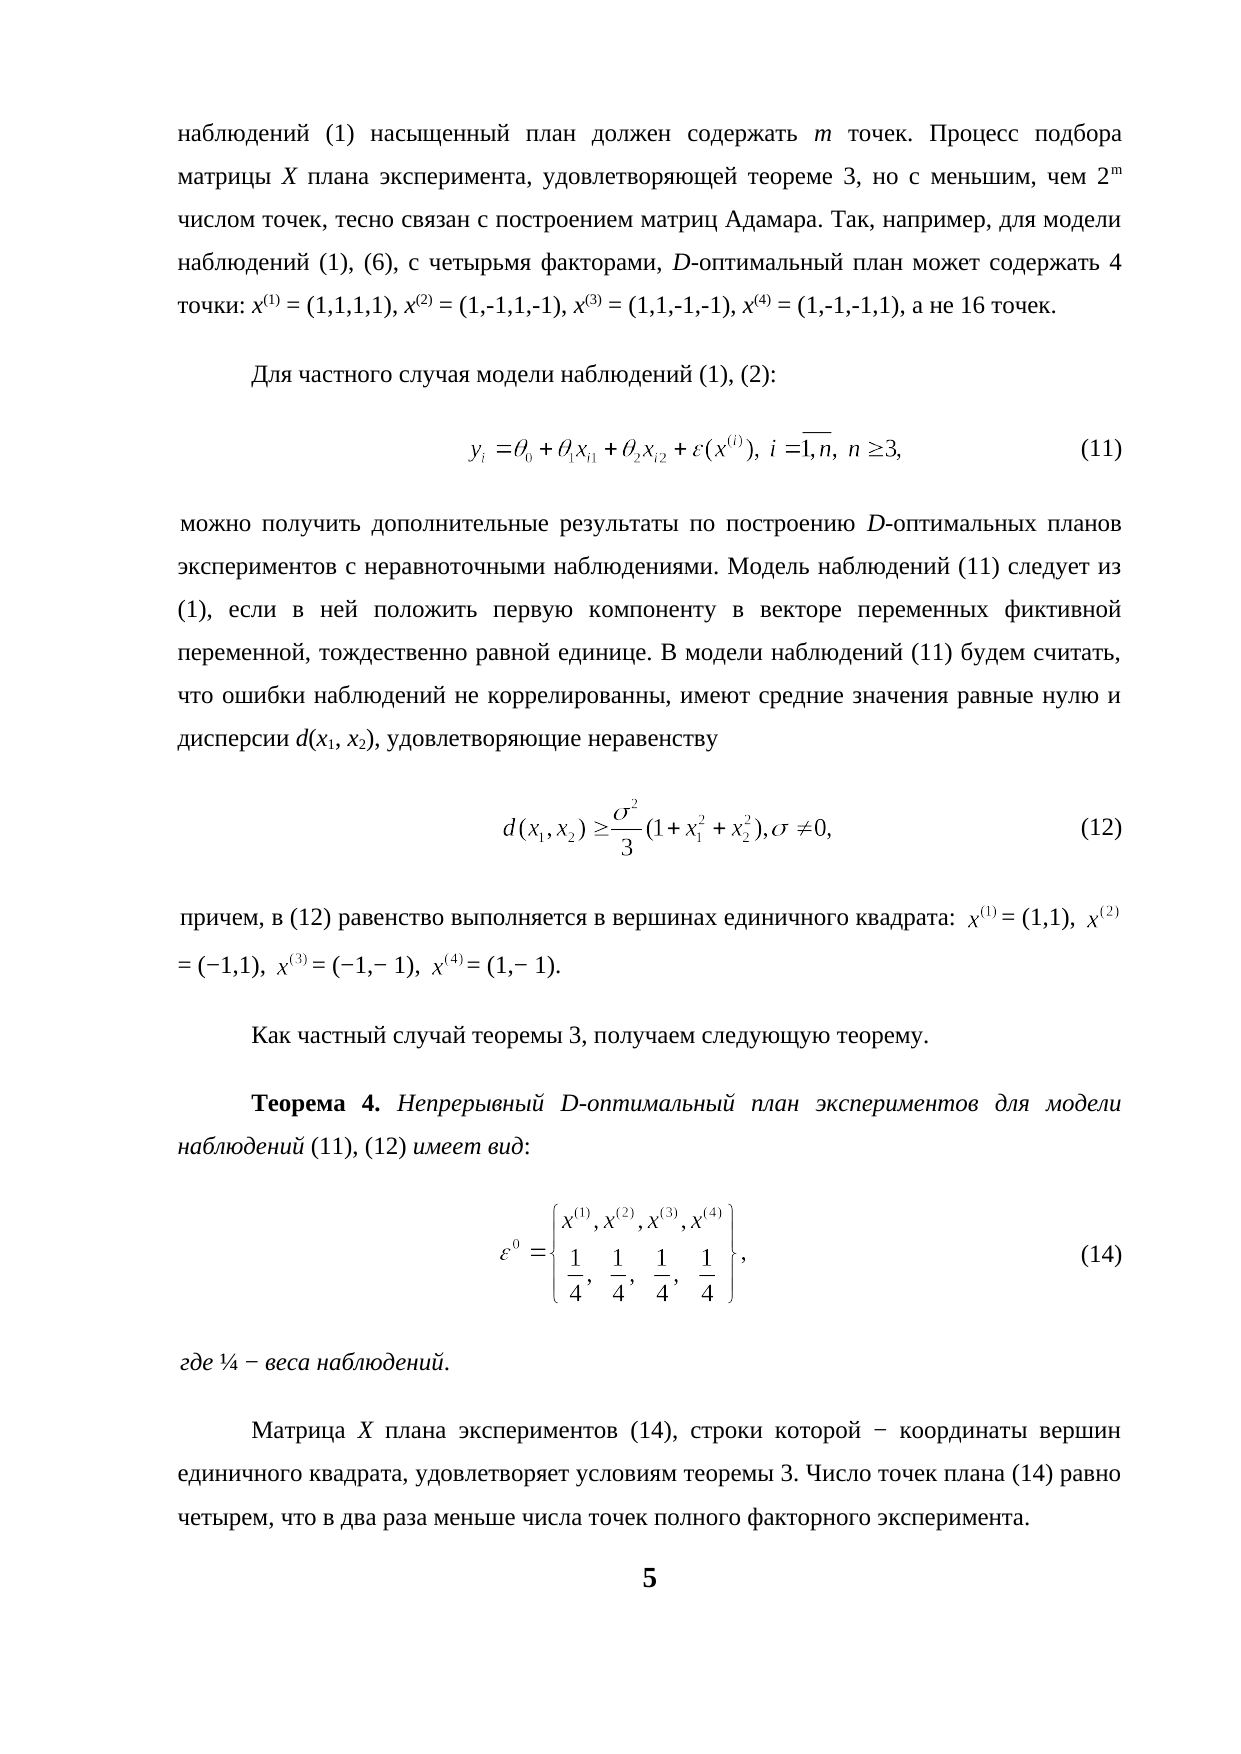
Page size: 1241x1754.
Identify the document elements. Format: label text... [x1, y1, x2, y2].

text наблюдений (1) насыщенный план должен содержать m точек. Процесс подбора матрицы X плана эксперимента, удовлетворяющей теореме 3, но с меньшим, чем 2m числом точек, тесно связан с построением матриц Адамара. Так, например, для модели наблюдений (1), (6), с четырьмя факторами, D-оптимальный план может содержать 4 точки: x(1) = (1,1,1,1), x(2) = (1,-1,1,-1), x(3) = (1,1,-1,-1), x(4) = (1,-1,-1,1), а не 16 точек. [177, 118, 1122, 319]
text (12) [177, 792, 1122, 860]
text (14) [177, 1199, 1122, 1308]
text причем, в (12) равенство выполняется в вершинах единичного квадрата: = (1,1), = (−1,1), = (−1,− 1), = (1,− 1). [177, 900, 1122, 981]
text (11) [177, 427, 1122, 468]
text Теорема 4. Непрерывный D-оптимальный план экспериментов для модели наблюдений (11), (12) имеет вид: [177, 1088, 1122, 1160]
text Как частный случай теоремы 3, получаем следующую теорему. [177, 1020, 1122, 1049]
text Матрица X плана экспериментов (14), строки которой − координаты вершин единичного квадрата, удовлетворяет условиям теоремы 3. Число точек плана (14) равно четырем, что в два раза меньше числа точек полного факторного эксперимента. [177, 1415, 1122, 1530]
text Для частного случая модели наблюдений (1), (2): [177, 359, 1122, 387]
text можно получить дополнительные результаты по построению D-оптимальных планов экспериментов с неравноточными наблюдениями. Модель наблюдений (11) следует из (1), если в ней положить первую компоненту в векторе переменных фиктивной переменной, тождественно равной единице. В модели наблюдений (11) будем считать, что ошибки наблюдений не коррелированны, имеют средние значения равные нулю и дисперсии d(x1, x2), удовлетворяющие неравенству [177, 508, 1122, 752]
text где ¼ − веса наблюдений. [177, 1347, 1122, 1376]
